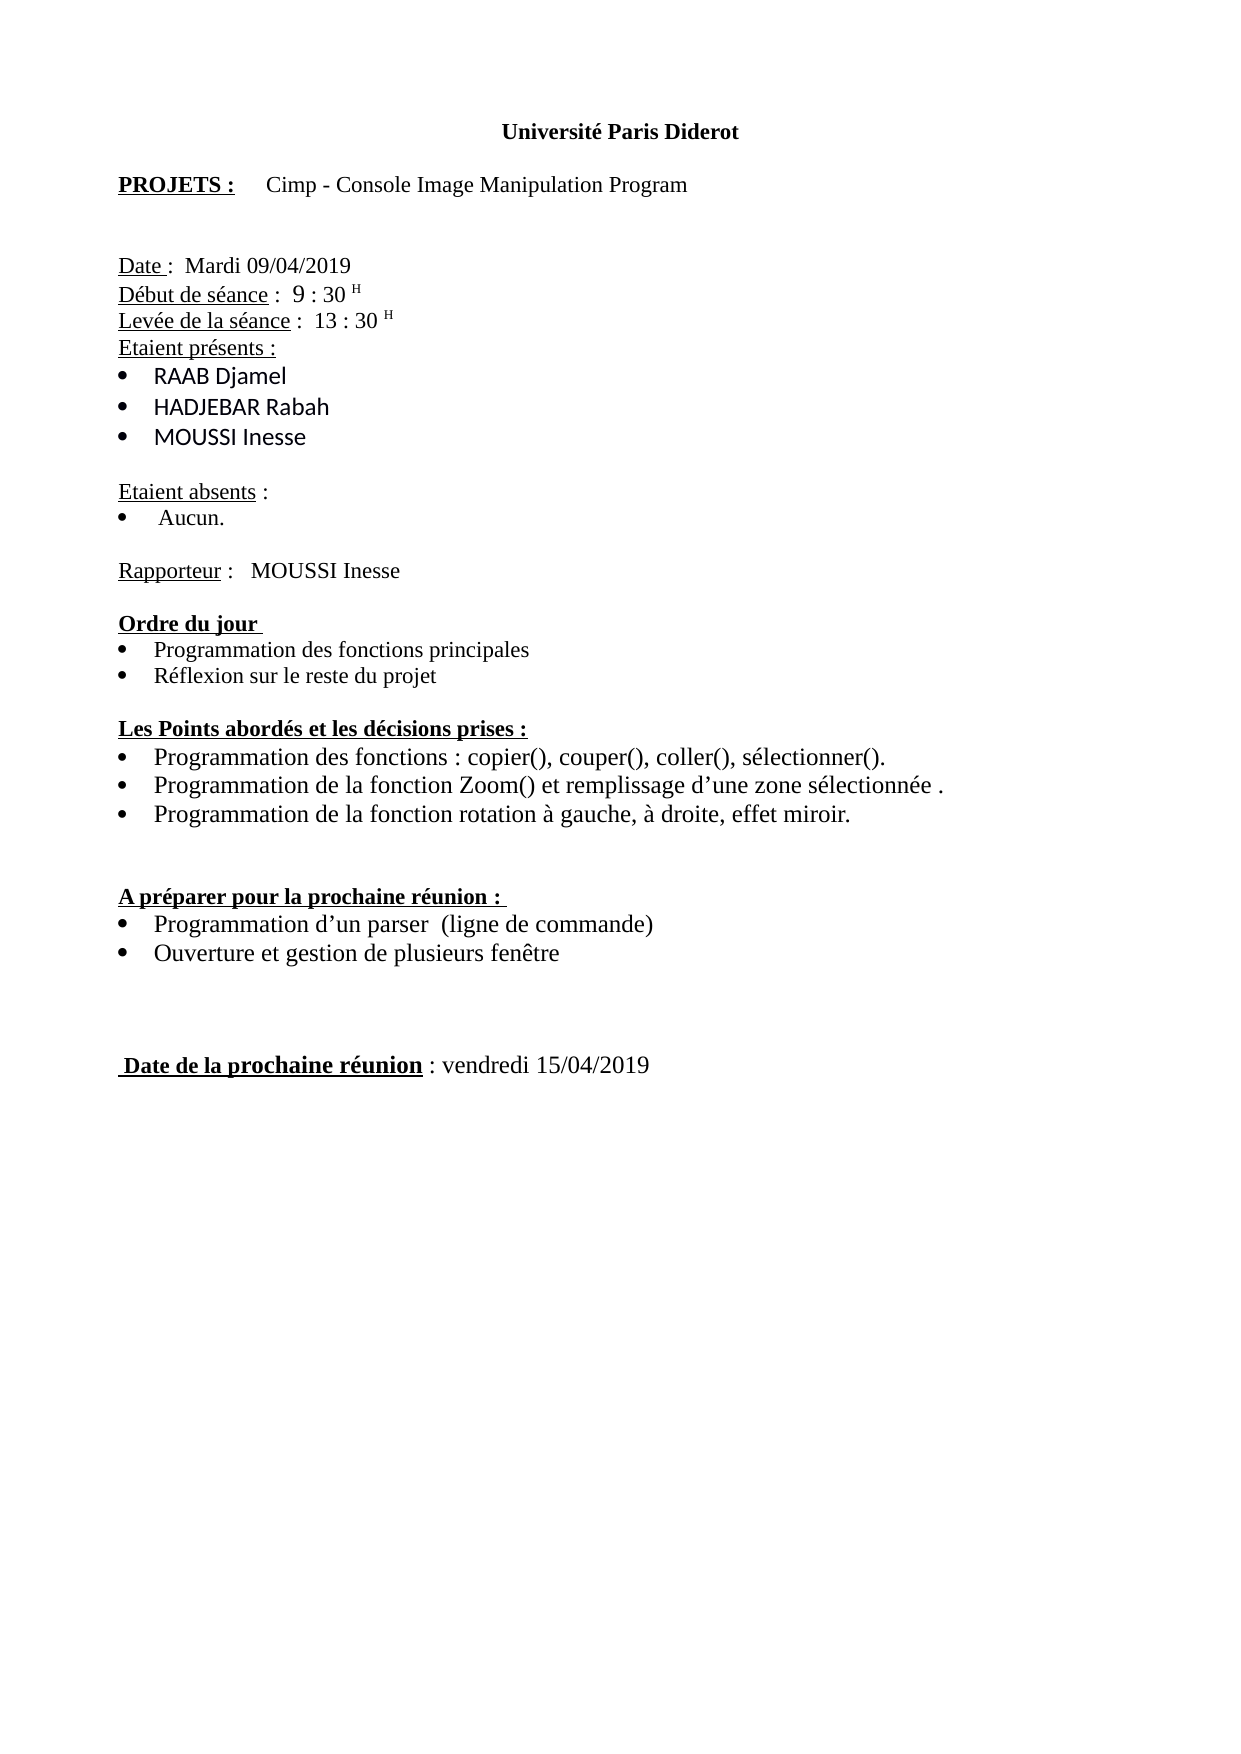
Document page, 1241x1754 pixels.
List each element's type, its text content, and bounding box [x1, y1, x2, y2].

text Etaient présents : [118, 334, 1122, 360]
text Début de séance : 9 : 30 H [118, 279, 1122, 307]
list Programmation des fonctions principales [118, 636, 1122, 662]
text PROJETS : Cimp - Console Image Manipulation Program [118, 171, 1122, 197]
list Programmation des fonctions : copier(), couper(), coller(), sélectionner(). [118, 742, 1122, 770]
list Programmation d’un parser (ligne de commande) [118, 909, 1122, 938]
text Etaient absents : [118, 478, 1122, 504]
list Ouverture et gestion de plusieurs fenêtre [118, 938, 1122, 967]
list HADJEBAR Rabah [118, 391, 1122, 421]
text Levée de la séance : 13 : 30 H [118, 307, 1122, 334]
text Université Paris Diderot [118, 118, 1122, 144]
text Rapporteur : MOUSSI Inesse [118, 557, 1122, 583]
list RAAB Djamel [118, 360, 1122, 391]
text A préparer pour la prochaine réunion : [118, 883, 1122, 909]
text Date de la prochaine réunion : vendredi 15/04/2019 [118, 1051, 1122, 1079]
list MOUSSI Inesse [118, 421, 1122, 452]
text Date : Mardi 09/04/2019 [118, 252, 1122, 279]
list Programmation de la fonction Zoom() et remplissage d’une zone sélectionnée . [118, 770, 1122, 799]
list Réflexion sur le reste du projet [118, 662, 1122, 689]
list Aucun. [118, 504, 1122, 531]
text Ordre du jour [118, 610, 1122, 636]
text Les Points abordés et les décisions prises : [118, 715, 1122, 742]
list Programmation de la fonction rotation à gauche, à droite, effet miroir. [118, 799, 1122, 828]
